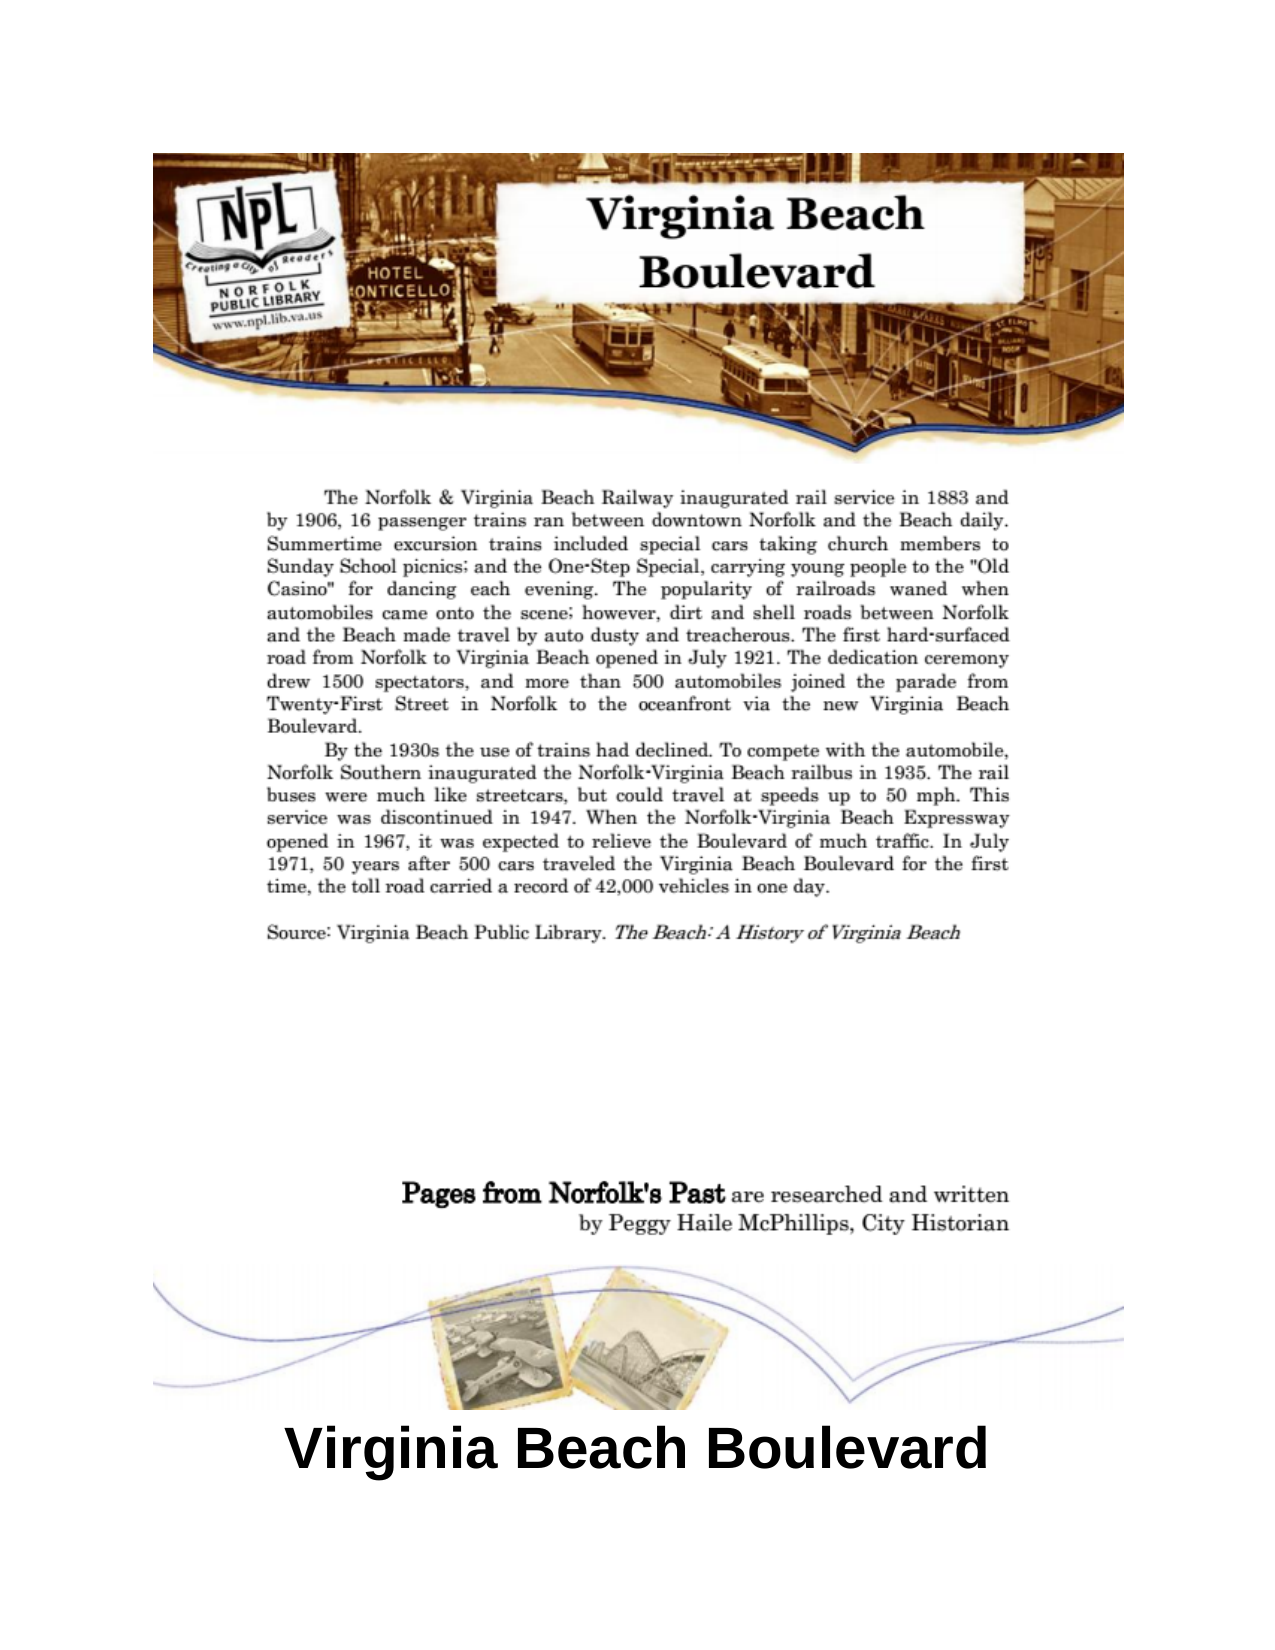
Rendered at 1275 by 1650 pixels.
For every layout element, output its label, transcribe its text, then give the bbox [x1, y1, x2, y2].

picture [153, 153, 1124, 1410]
text Virginia Beach Boulevard [150, 1416, 1125, 1481]
